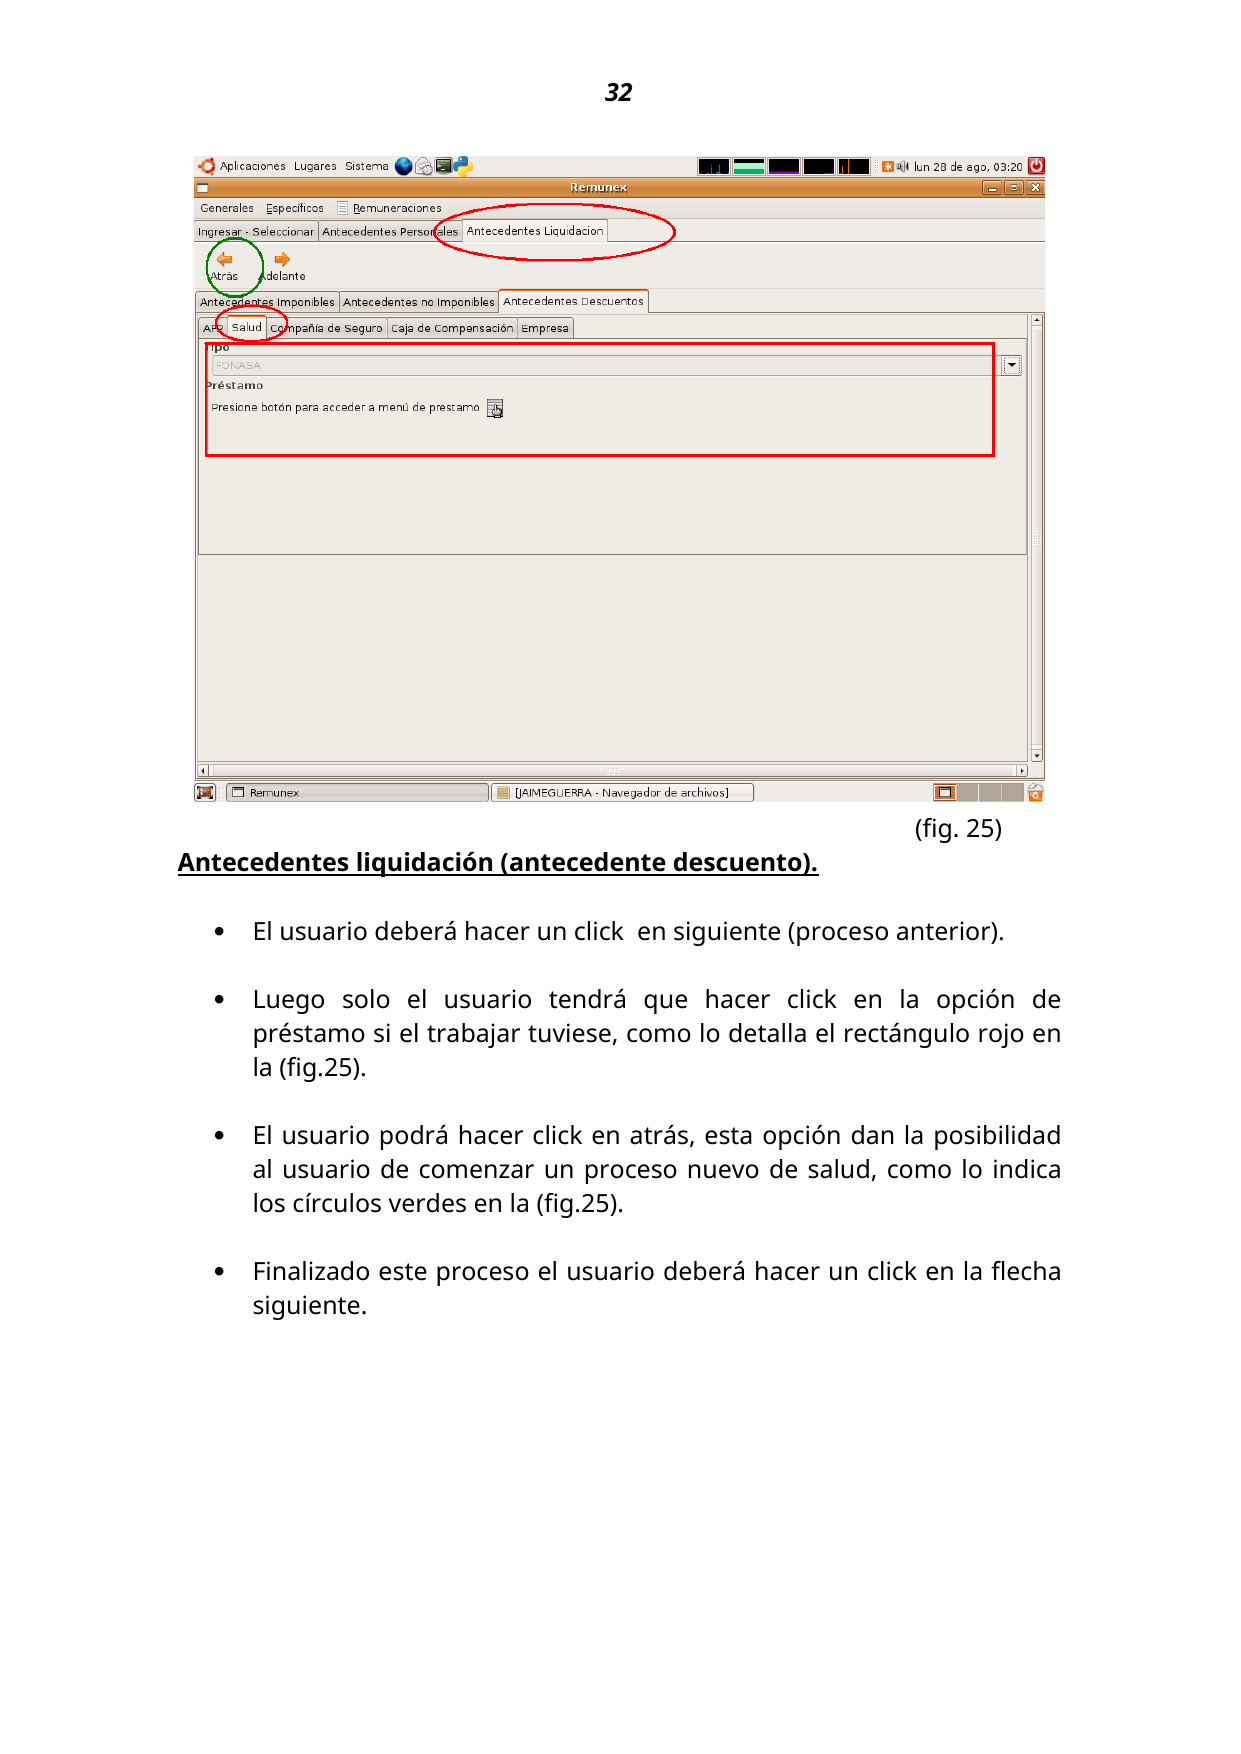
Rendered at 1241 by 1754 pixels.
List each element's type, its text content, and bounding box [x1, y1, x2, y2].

text (fig. 25) [177, 811, 1063, 845]
picture [193, 156, 1046, 802]
text Antecedentes liquidación (antecedente descuento). [177, 845, 1063, 879]
list El usuario deberá hacer un click en siguiente (proceso anterior). [215, 913, 1063, 947]
list El usuario podrá hacer click en atrás, esta opción dan la posibilidad al usuario de comenzar un proceso nuevo de salud, como lo indica los círculos verdes en la (fig.25). [215, 1118, 1063, 1220]
list Finalizado este proceso el usuario deberá hacer un click en la flecha siguiente. [215, 1254, 1063, 1322]
list Luego solo el usuario tendrá que hacer click en la opción de préstamo si el trabajar tuviese, como lo detalla el rectángulo rojo en la (fig.25). [215, 981, 1063, 1083]
